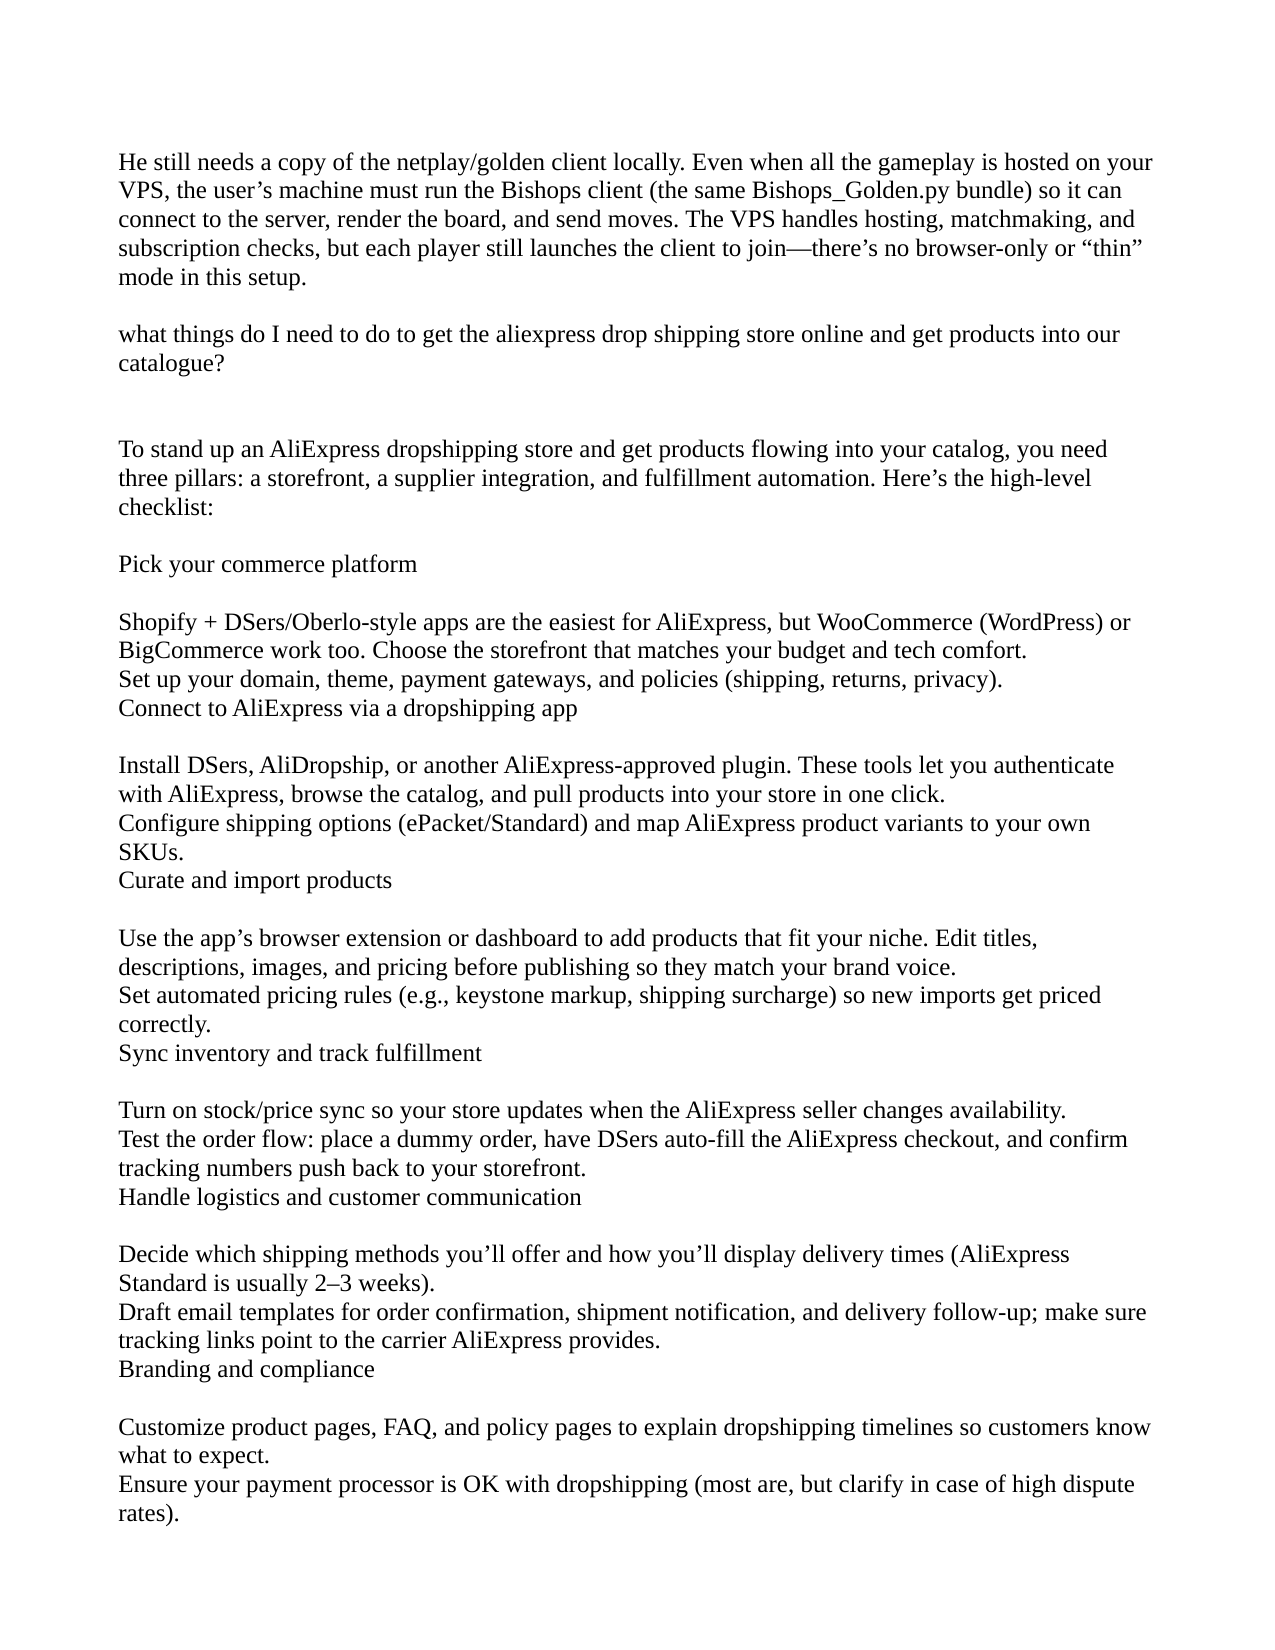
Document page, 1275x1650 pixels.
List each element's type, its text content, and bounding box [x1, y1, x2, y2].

text Test the order flow: place a dummy order, have DSers auto-fill the AliExpress checkout, and confirm tracking numbers push back to your storefront. [118, 1124, 1157, 1182]
text Sync inventory and track fulfillment [118, 1038, 1157, 1067]
text Shopify + DSers/Oberlo-style apps are the easiest for AliExpress, but WooCommerce (WordPress) or BigCommerce work too. Choose the storefront that matches your budget and tech comfort. [118, 607, 1157, 664]
text Branding and compliance [118, 1354, 1157, 1383]
text Pick your commerce platform [118, 549, 1157, 578]
text Configure shipping options (ePacket/Standard) and map AliExpress product variants to your own SKUs. [118, 808, 1157, 866]
text Install DSers, AliDropship, or another AliExpress-approved plugin. These tools let you authenticate with AliExpress, browse the catalog, and pull products into your store in one click. [118, 751, 1157, 808]
text Set up your domain, theme, payment gateways, and policies (shipping, returns, privacy). [118, 664, 1157, 693]
text Draft email templates for order confirmation, shipment notification, and delivery follow-up; make sure tracking links point to the carrier AliExpress provides. [118, 1297, 1157, 1354]
text Ensure your payment processor is OK with dropshipping (most are, but clarify in case of high dispute rates). [118, 1469, 1157, 1527]
text Decide which shipping methods you’ll offer and how you’ll display delivery times (AliExpress Standard is usually 2–3 weeks). [118, 1239, 1157, 1297]
text Set automated pricing rules (e.g., keystone markup, shipping surcharge) so new imports get priced correctly. [118, 981, 1157, 1038]
text Curate and import products [118, 866, 1157, 894]
text He still needs a copy of the netplay/golden client locally. Even when all the gameplay is hosted on your VPS, the user’s machine must run the Bishops client (the same Bishops_Golden.py bundle) so it can connect to the server, render the board, and send moves. The VPS handles hosting, matchmaking, and subscription checks, but each player still launches the client to join—there’s no browser-only or “thin” mode in this setup. [118, 147, 1157, 291]
text Turn on stock/price sync so your store updates when the AliExpress seller changes availability. [118, 1096, 1157, 1124]
text Connect to AliExpress via a dropshipping app [118, 693, 1157, 722]
text To stand up an AliExpress dropshipping store and get products flowing into your catalog, you need three pillars: a storefront, a supplier integration, and fulfillment automation. Here’s the high-level checklist: [118, 434, 1157, 521]
text Use the app’s browser extension or dashboard to add products that fit your niche. Edit titles, descriptions, images, and pricing before publishing so they match your brand voice. [118, 923, 1157, 981]
text Customize product pages, FAQ, and policy pages to explain dropshipping timelines so customers know what to expect. [118, 1412, 1157, 1469]
text what things do I need to do to get the aliexpress drop shipping store online and get products into our catalogue? [118, 319, 1157, 377]
text Handle logistics and customer communication [118, 1182, 1157, 1211]
